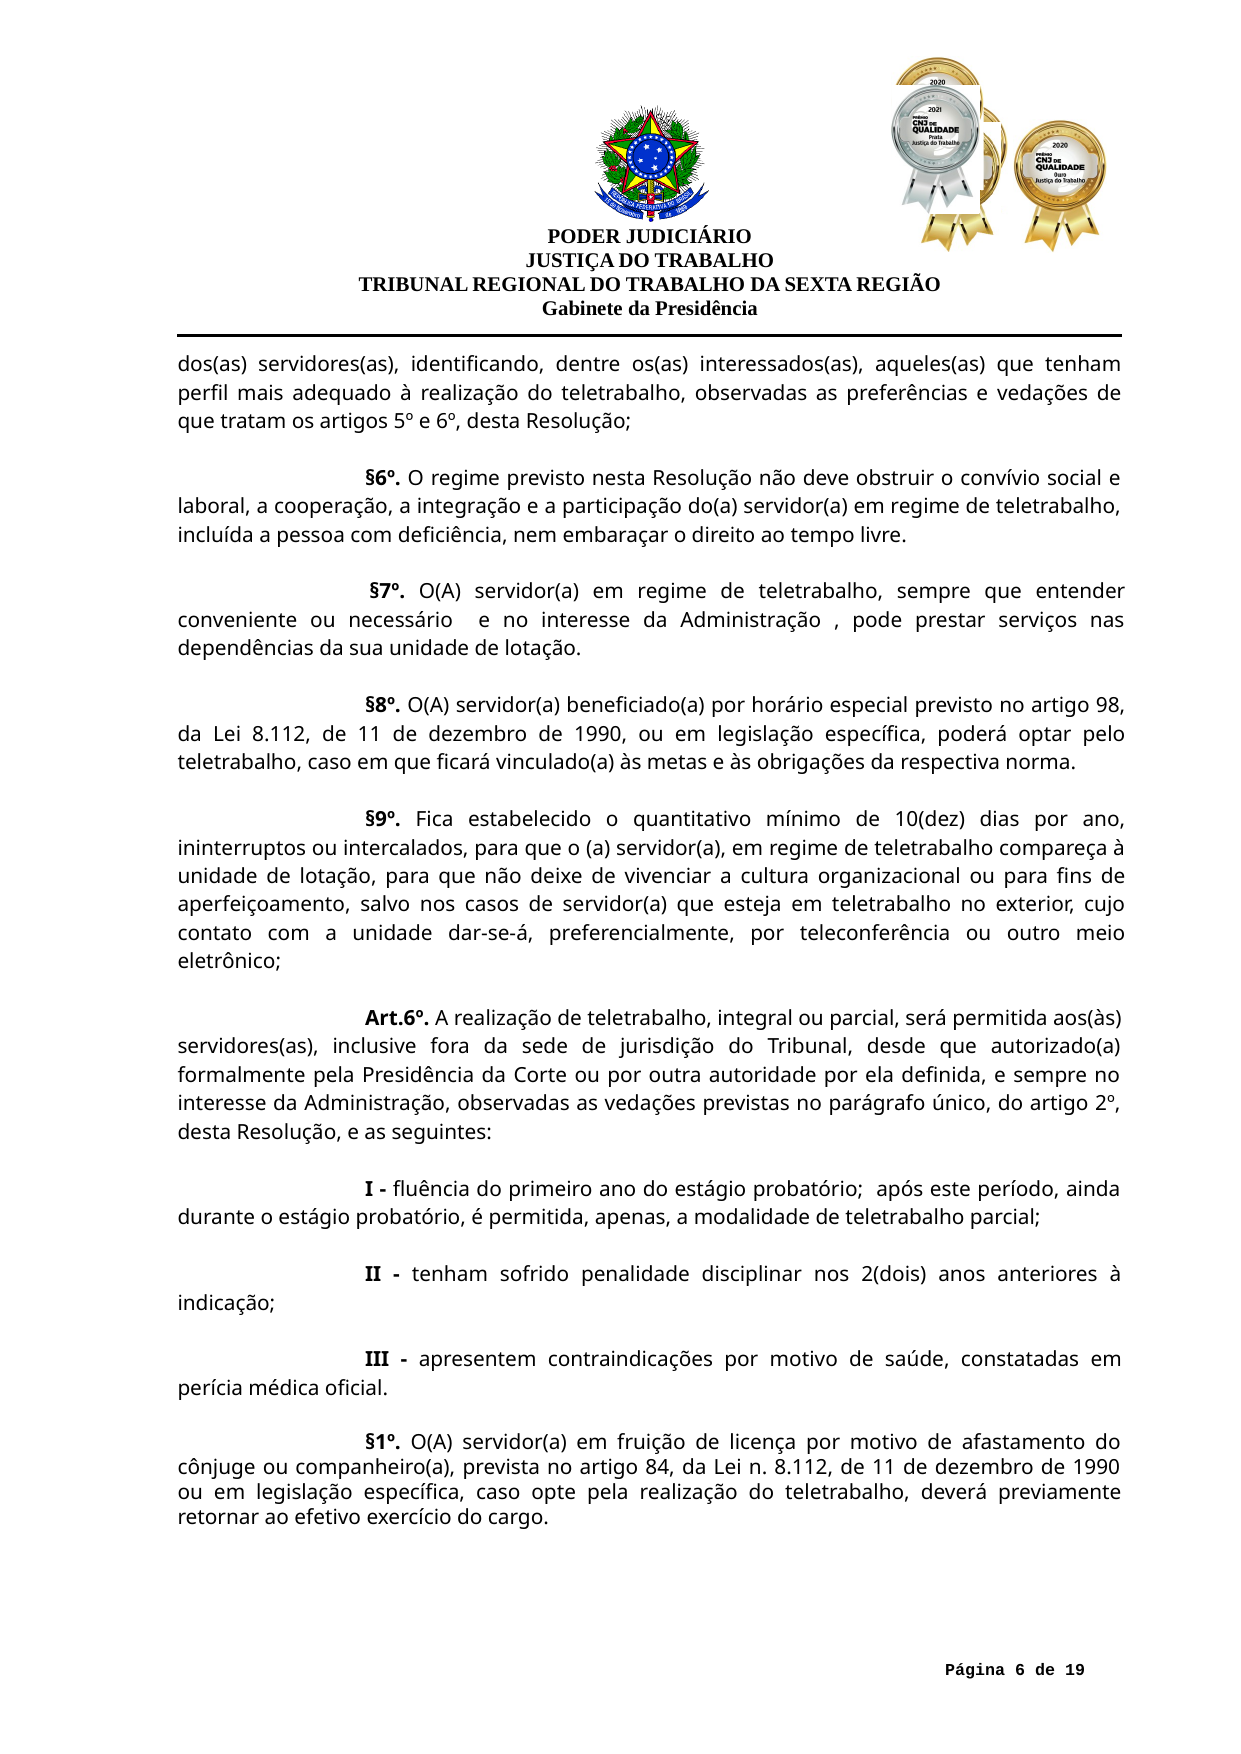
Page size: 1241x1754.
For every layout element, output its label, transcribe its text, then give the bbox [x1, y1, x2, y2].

text II - tenham sofrido penalidade disciplinar nos 2(dois) anos anteriores à indicação; [177, 1259, 1122, 1316]
text dos(as) servidores(as), identificando, dentre os(as) interessados(as), aqueles(as) que tenham perfil mais adequado à realização do teletrabalho, observadas as preferências e vedações de que tratam os artigos 5º e 6º, desta Resolução; [177, 349, 1122, 434]
text §9º. Fica estabelecido o quantitativo mínimo de 10(dez) dias por ano, ininterruptos ou intercalados, para que o (a) servidor(a), em regime de teletrabalho compareça à unidade de lotação, para que não deixe de vivenciar a cultura organizacional ou para fins de aperfeiçoamento, salvo nos casos de servidor(a) que esteja em teletrabalho no exterior, cujo contato com a unidade dar-se-á, preferencialmente, por teleconferência ou outro meio eletrônico; [177, 804, 1126, 975]
text §6º. O regime previsto nesta Resolução não deve obstruir o convívio social e laboral, a cooperação, a integração e a participação do(a) servidor(a) em regime de teletrabalho, incluída a pessoa com deficiência, nem embaraçar o direito ao tempo livre. [177, 463, 1122, 548]
text Art.6º. A realização de teletrabalho, integral ou parcial, será permitida aos(às) servidores(as), inclusive fora da sede de jurisdição do Tribunal, desde que autorizado(a) formalmente pela Presidência da Corte ou por outra autoridade por ela definida, e sempre no interesse da Administração, observadas as vedações previstas no parágrafo único, do artigo 2º, desta Resolução, e as seguintes: [177, 1003, 1122, 1145]
text III - apresentem contraindicações por motivo de saúde, constatadas em perícia médica oficial. [177, 1344, 1122, 1401]
text I - fluência do primeiro ano do estágio probatório; após este período, ainda durante o estágio probatório, é permitida, apenas, a modalidade de teletrabalho parcial; [177, 1174, 1122, 1231]
picture [891, 56, 1008, 252]
picture [1013, 119, 1107, 253]
text §7º. O(A) servidor(a) em regime de teletrabalho, sempre que entender conveniente ou necessário e no interesse da Administração , pode prestar serviços nas dependências da sua unidade de lotação. [177, 577, 1126, 662]
text §8º. O(A) servidor(a) beneficiado(a) por horário especial previsto no artigo 98, da Lei 8.112, de 11 de dezembro de 1990, ou em legislação específica, poderá optar pelo teletrabalho, caso em que ficará vinculado(a) às metas e às obrigações da respectiva norma. [177, 690, 1126, 776]
text §1º. O(A) servidor(a) em fruição de licença por motivo de afastamento do cônjuge ou companheiro(a), prevista no artigo 84, da Lei n. 8.112, de 11 de dezembro de 1990 ou em legislação específica, caso opte pela realização do teletrabalho, deverá previamente retornar ao efetivo exercício do cargo. [177, 1430, 1122, 1530]
picture [588, 102, 712, 224]
